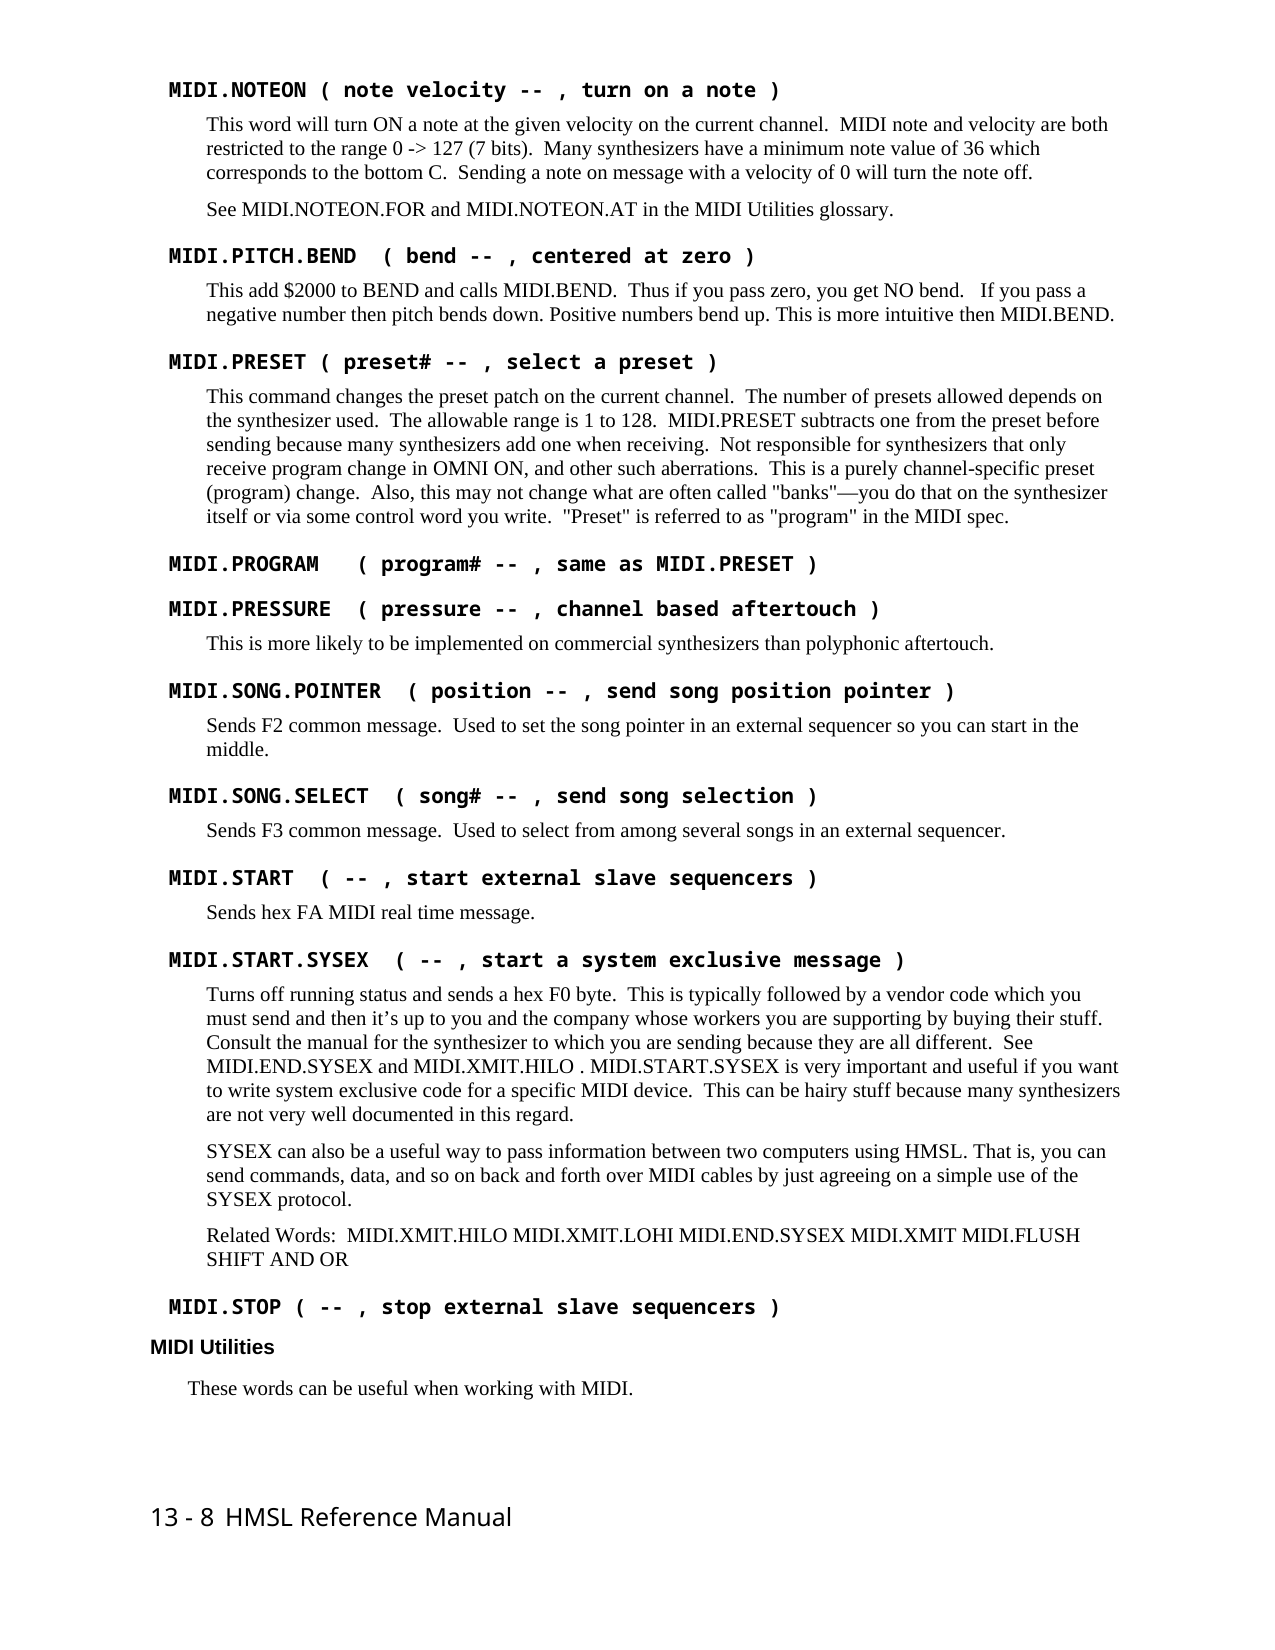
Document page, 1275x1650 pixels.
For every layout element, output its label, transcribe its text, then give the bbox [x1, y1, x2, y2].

text MIDI.STOP ( -- , stop external slave sequencers ) [169, 1292, 1200, 1321]
text See MIDI.NOTEON.FOR and MIDI.NOTEON.AT in the MIDI Utilities glossary. [206, 196, 1125, 221]
text MIDI.PRESET ( preset# -- , select a preset ) [169, 347, 1200, 376]
text MIDI.PITCH.BEND ( bend -- , centered at zero ) [169, 241, 1200, 270]
text This word will turn ON a note at the given velocity on the current channel. MIDI note and velocity are both restricted to the range 0 -> 127 (7 bits). Many synthesizers have a minimum note value of 36 which corresponds to the bottom C. Sending a note on message with a velocity of 0 will turn the note off. [206, 112, 1125, 184]
text Sends F3 common message. Used to select from among several songs in an external sequencer. [206, 818, 1125, 842]
text This add $2000 to BEND and calls MIDI.BEND. Thus if you pass zero, you get NO bend. If you pass a negative number then pitch bends down. Positive numbers bend up. This is more intuitive then MIDI.BEND. [206, 278, 1125, 326]
text This command changes the preset patch on the current channel. The number of presets allowed depends on the synthesizer used. The allowable range is 1 to 128. MIDI.PRESET subtracts one from the preset before sending because many synthesizers add one when receiving. Not responsible for synthesizers that only receive program change in OMNI ON, and other such aberrations. This is a purely channel-specific preset (program) change. Also, this may not change what are often called "banks"—you do that on the synthesizer itself or via some control word you write. "Preset" is referred to as "program" in the MIDI spec. [206, 384, 1125, 528]
text MIDI.NOTEON ( note velocity -- , turn on a note ) [169, 75, 1200, 103]
text Turns off running status and sends a hex F0 byte. This is typically followed by a vendor code which you must send and then it’s up to you and the company whose workers you are supporting by buying their stuff. Consult the manual for the synthesizer to which you are sending because they are all different. See MIDI.END.SYSEX and MIDI.XMIT.HILO . MIDI.START.SYSEX is very important and useful if you want to write system exclusive code for a specific MIDI device. This can be hairy stuff because many synthesizers are not very well documented in this regard. [206, 982, 1125, 1126]
text MIDI.START ( -- , start external slave sequencers ) [169, 863, 1200, 892]
text This is more likely to be implemented on commercial synthesizers than polyphonic aftertouch. [206, 631, 1125, 655]
text MIDI.SONG.SELECT ( song# -- , send song selection ) [169, 782, 1200, 810]
text These words can be useful when working with MIDI. [187, 1376, 1125, 1400]
text MIDI.PRESSURE ( pressure -- , channel based aftertouch ) [169, 594, 1200, 623]
subtitle MIDI Utilities [150, 1335, 1125, 1359]
text MIDI.PROGRAM ( program# -- , same as MIDI.PRESET ) [169, 549, 1200, 577]
text MIDI.START.SYSEX ( -- , start a system exclusive message ) [169, 945, 1200, 973]
text MIDI.SONG.POINTER ( position -- , send song position pointer ) [169, 676, 1200, 704]
text Related Words: MIDI.XMIT.HILO MIDI.XMIT.LOHI MIDI.END.SYSEX MIDI.XMIT MIDI.FLUSH SHIFT AND OR [206, 1223, 1125, 1271]
text Sends F2 common message. Used to set the song pointer in an external sequencer so you can start in the middle. [206, 713, 1125, 761]
text SYSEX can also be a useful way to pass information between two computers using HMSL. That is, you can send commands, data, and so on back and forth over MIDI cables by just agreeing on a simple use of the SYSEX protocol. [206, 1138, 1125, 1211]
text Sends hex FA MIDI real time message. [206, 900, 1125, 924]
